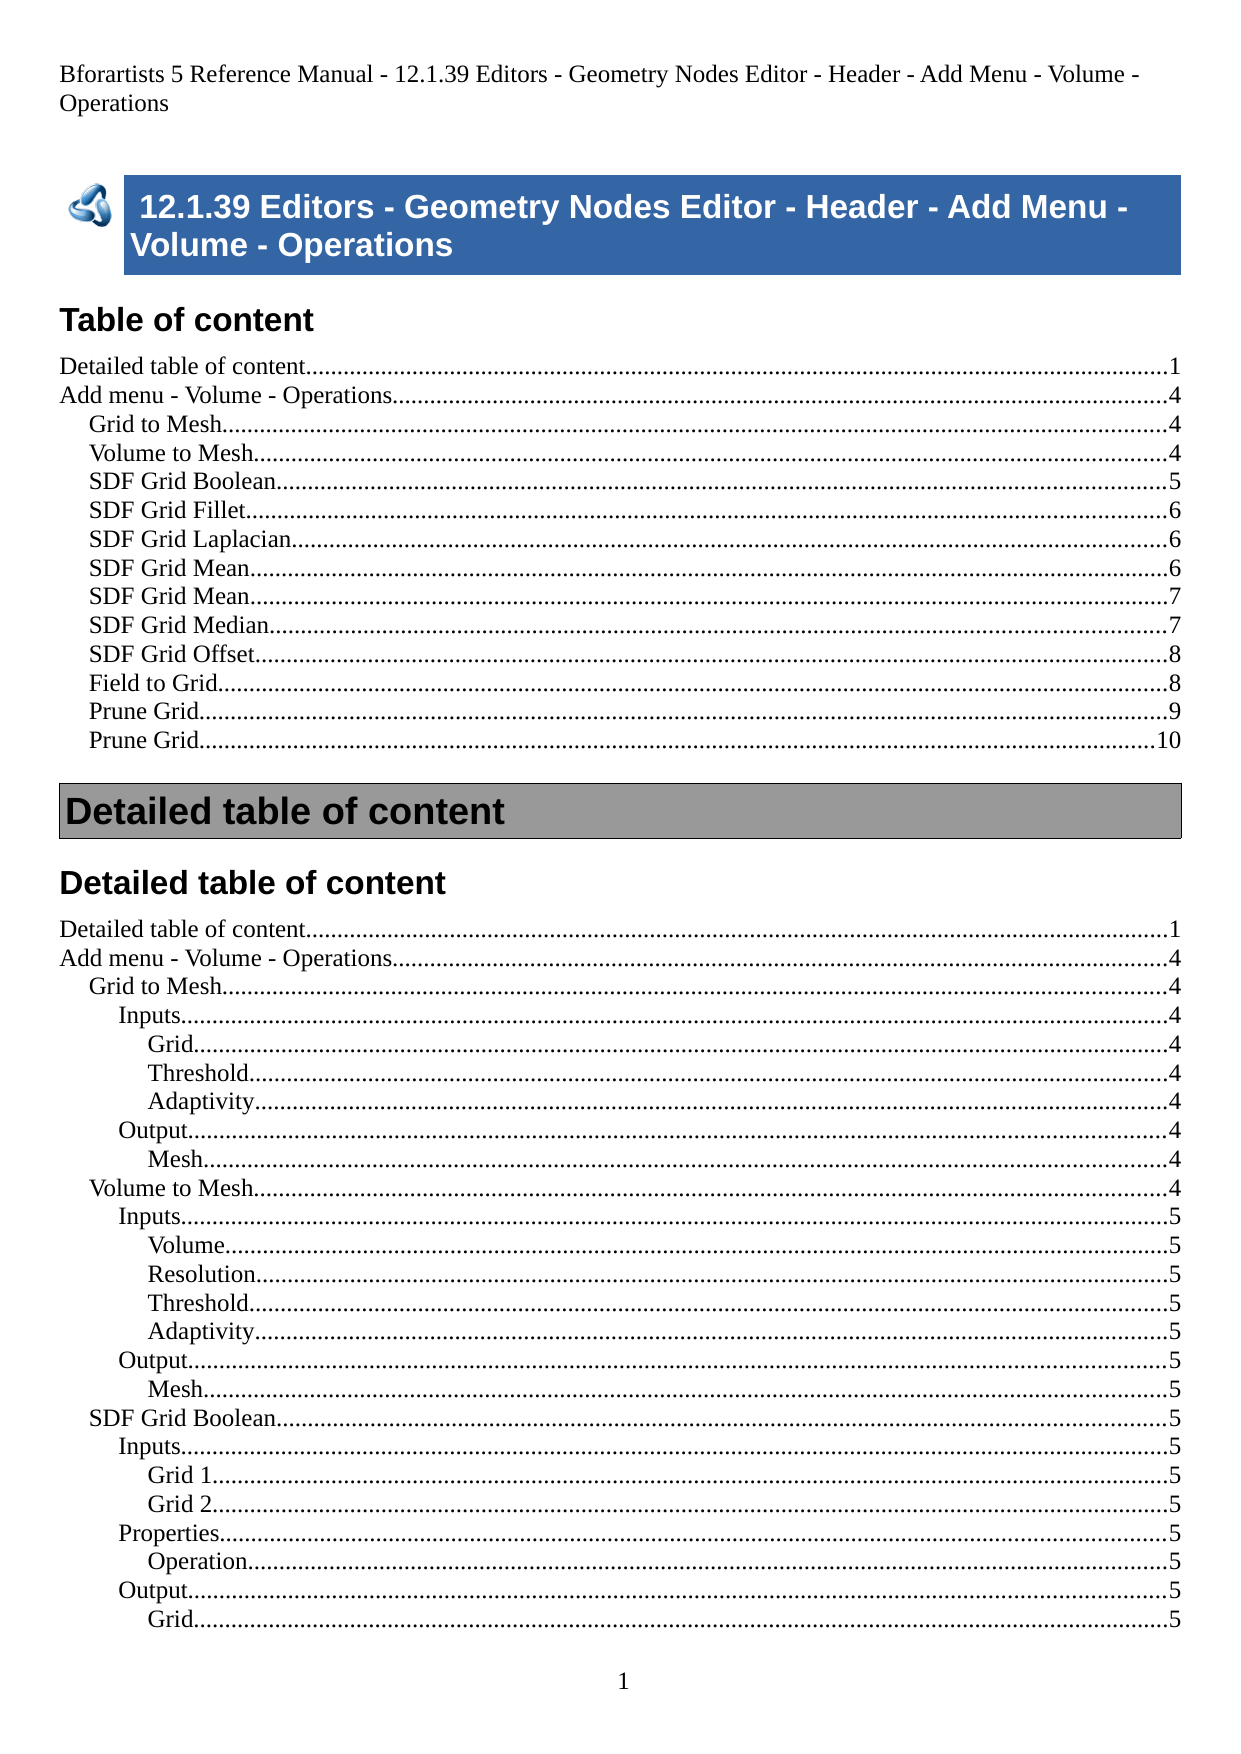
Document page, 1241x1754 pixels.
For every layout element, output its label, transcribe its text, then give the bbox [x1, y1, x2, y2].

table_header Detailed table of content [60, 784, 1181, 838]
text SDF Grid Median 7 [88, 610, 1181, 639]
text Output 5 [118, 1575, 1181, 1604]
text Grid to Mesh 4 [88, 409, 1181, 438]
text SDF Grid Laplacian 6 [88, 524, 1181, 553]
subtitle Table of content [59, 300, 1181, 339]
text Detailed table of content 1 [59, 351, 1181, 380]
text Grid to Mesh 4 [88, 971, 1181, 1000]
text Add menu - Volume - Operations 4 [59, 943, 1181, 971]
text Inputs 5 [118, 1431, 1181, 1460]
text Volume 5 [147, 1230, 1181, 1259]
table_header [59, 175, 124, 275]
text Output 5 [118, 1345, 1181, 1374]
text SDF Grid Mean 7 [88, 581, 1181, 610]
text Grid 1 5 [147, 1460, 1181, 1489]
text Threshold 5 [147, 1288, 1181, 1316]
text Mesh 5 [147, 1374, 1181, 1403]
text Field to Grid 8 [88, 668, 1181, 696]
text Detailed table of content 1 [59, 914, 1181, 943]
text Resolution 5 [147, 1259, 1181, 1288]
text SDF Grid Fillet 6 [88, 495, 1181, 524]
text Prune Grid 9 [88, 696, 1181, 725]
text Inputs 4 [118, 1000, 1181, 1029]
text Grid 4 [147, 1029, 1181, 1058]
text Threshold 4 [147, 1058, 1181, 1086]
text Adaptivity 5 [147, 1316, 1181, 1345]
text Grid 2 5 [147, 1489, 1181, 1518]
text SDF Grid Boolean 5 [88, 466, 1181, 495]
subtitle Detailed table of content [59, 863, 1181, 901]
picture [65, 180, 114, 230]
text Add menu - Volume - Operations 4 [59, 380, 1181, 409]
text Mesh 4 [147, 1144, 1181, 1173]
text Properties 5 [118, 1518, 1181, 1546]
text Inputs 5 [118, 1201, 1181, 1230]
text SDF Grid Boolean 5 [88, 1403, 1181, 1431]
text Output 4 [118, 1115, 1181, 1144]
text Grid 5 [147, 1604, 1181, 1633]
text Volume to Mesh 4 [88, 1173, 1181, 1201]
text Operation 5 [147, 1546, 1181, 1575]
text Adaptivity 4 [147, 1086, 1181, 1115]
text SDF Grid Mean 6 [88, 553, 1181, 581]
text SDF Grid Offset 8 [88, 639, 1181, 668]
text Volume to Mesh 4 [88, 438, 1181, 466]
table_header 12.1.39 Editors - Geometry Nodes Editor - Header - Add Menu - Volume - Operations [124, 175, 1181, 275]
text Prune Grid 10 [88, 725, 1181, 754]
